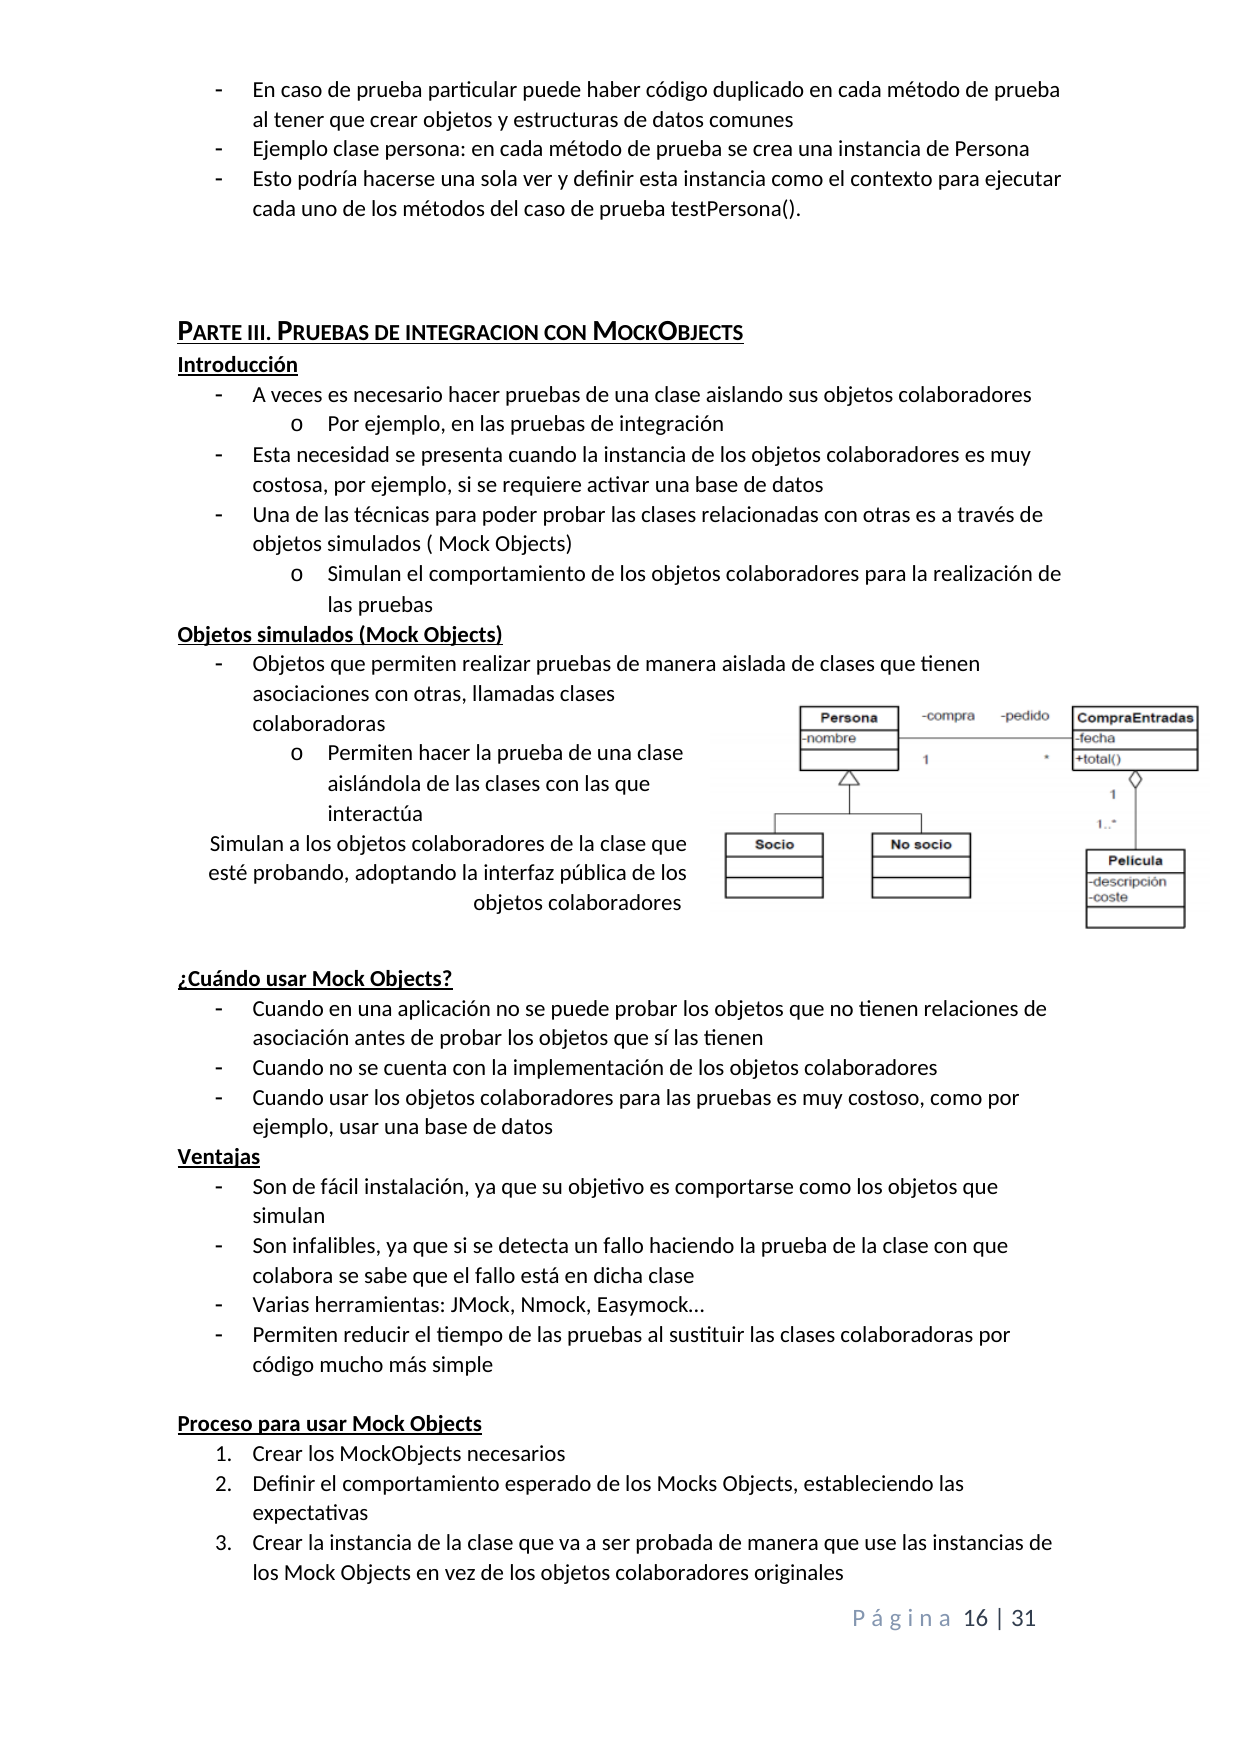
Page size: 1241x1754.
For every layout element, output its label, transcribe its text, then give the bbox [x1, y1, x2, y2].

list Esto podría hacerse una sola ver y definir esta instancia como el contexto para ejecutar cada uno de los métodos del caso de prueba testPersona(). [215, 164, 1063, 222]
list Permiten hacer la prueba de una clase aislándola de las clases con las que interactúa [290, 738, 687, 827]
list Cuando en una aplicación no se puede probar los objetos que no tienen relaciones de asociación antes de probar los objetos que sí las tienen [215, 994, 1063, 1051]
list Son de fácil instalación, ya que su objetivo es comportarse como los objetos que simulan [215, 1172, 1063, 1229]
list En caso de prueba particular puede haber código duplicado en cada método de prueba al tener que crear objetos y estructuras de datos comunes [215, 75, 1063, 133]
list A veces es necesario hacer pruebas de una clase aislando sus objetos colaboradores [215, 380, 1063, 408]
list Definir el comportamiento esperado de los Mocks Objects, estableciendo las expectativas [215, 1469, 1063, 1526]
list Por ejemplo, en las pruebas de integración [290, 409, 1063, 439]
list Una de las técnicas para poder probar las clases relacionadas con otras es a través de objetos simulados ( Mock Objects) [215, 500, 1063, 557]
text PARTE III. PRUEBAS DE INTEGRACION CON MOCKOBJECTS [177, 312, 1063, 348]
text Simulan a los objetos colaboradores de la clase que esté probando, adoptando la interfaz pública de los objetos colaboradores [177, 829, 1063, 946]
list Simulan el comportamiento de los objetos colaboradores para la realización de las pruebas [290, 559, 1063, 618]
list Esta necesidad se presenta cuando la instancia de los objetos colaboradores es muy costosa, por ejemplo, si se requiere activar una base de datos [215, 440, 1063, 498]
list Crear la instancia de la clase que va a ser probada de manera que use las instancias de los Mock Objects en vez de los objetos colaboradores originales [215, 1528, 1063, 1586]
text Ventajas [177, 1142, 1063, 1170]
list Cuando usar los objetos colaboradores para las pruebas es muy costoso, como por ejemplo, usar una base de datos [215, 1083, 1063, 1141]
text Objetos simulados (Mock Objects) [177, 620, 1063, 648]
list Objetos que permiten realizar pruebas de manera aislada de clases que tienen asociaciones con otras, llamadas clases colaboradoras [215, 649, 1063, 737]
list Cuando no se cuenta con la implementación de los objetos colaboradores [215, 1053, 1063, 1081]
list Son infalibles, ya que si se detecta un fallo haciendo la prueba de la clase con que colabora se sabe que el fallo está en dicha clase [215, 1231, 1063, 1289]
text ¿Cuándo usar Mock Objects? [177, 964, 1063, 992]
list Ejemplo clase persona: en cada método de prueba se crea una instancia de Persona [215, 134, 1063, 162]
text Introducción [177, 350, 1063, 378]
list Permiten reducir el tiempo de las pruebas al sustituir las clases colaboradoras por código mucho más simple [215, 1320, 1063, 1378]
list Crear los MockObjects necesarios [215, 1439, 1063, 1467]
list Varias herramientas: JMock, Nmock, Easymock… [215, 1291, 1063, 1319]
text Proceso para usar Mock Objects [177, 1409, 1063, 1437]
